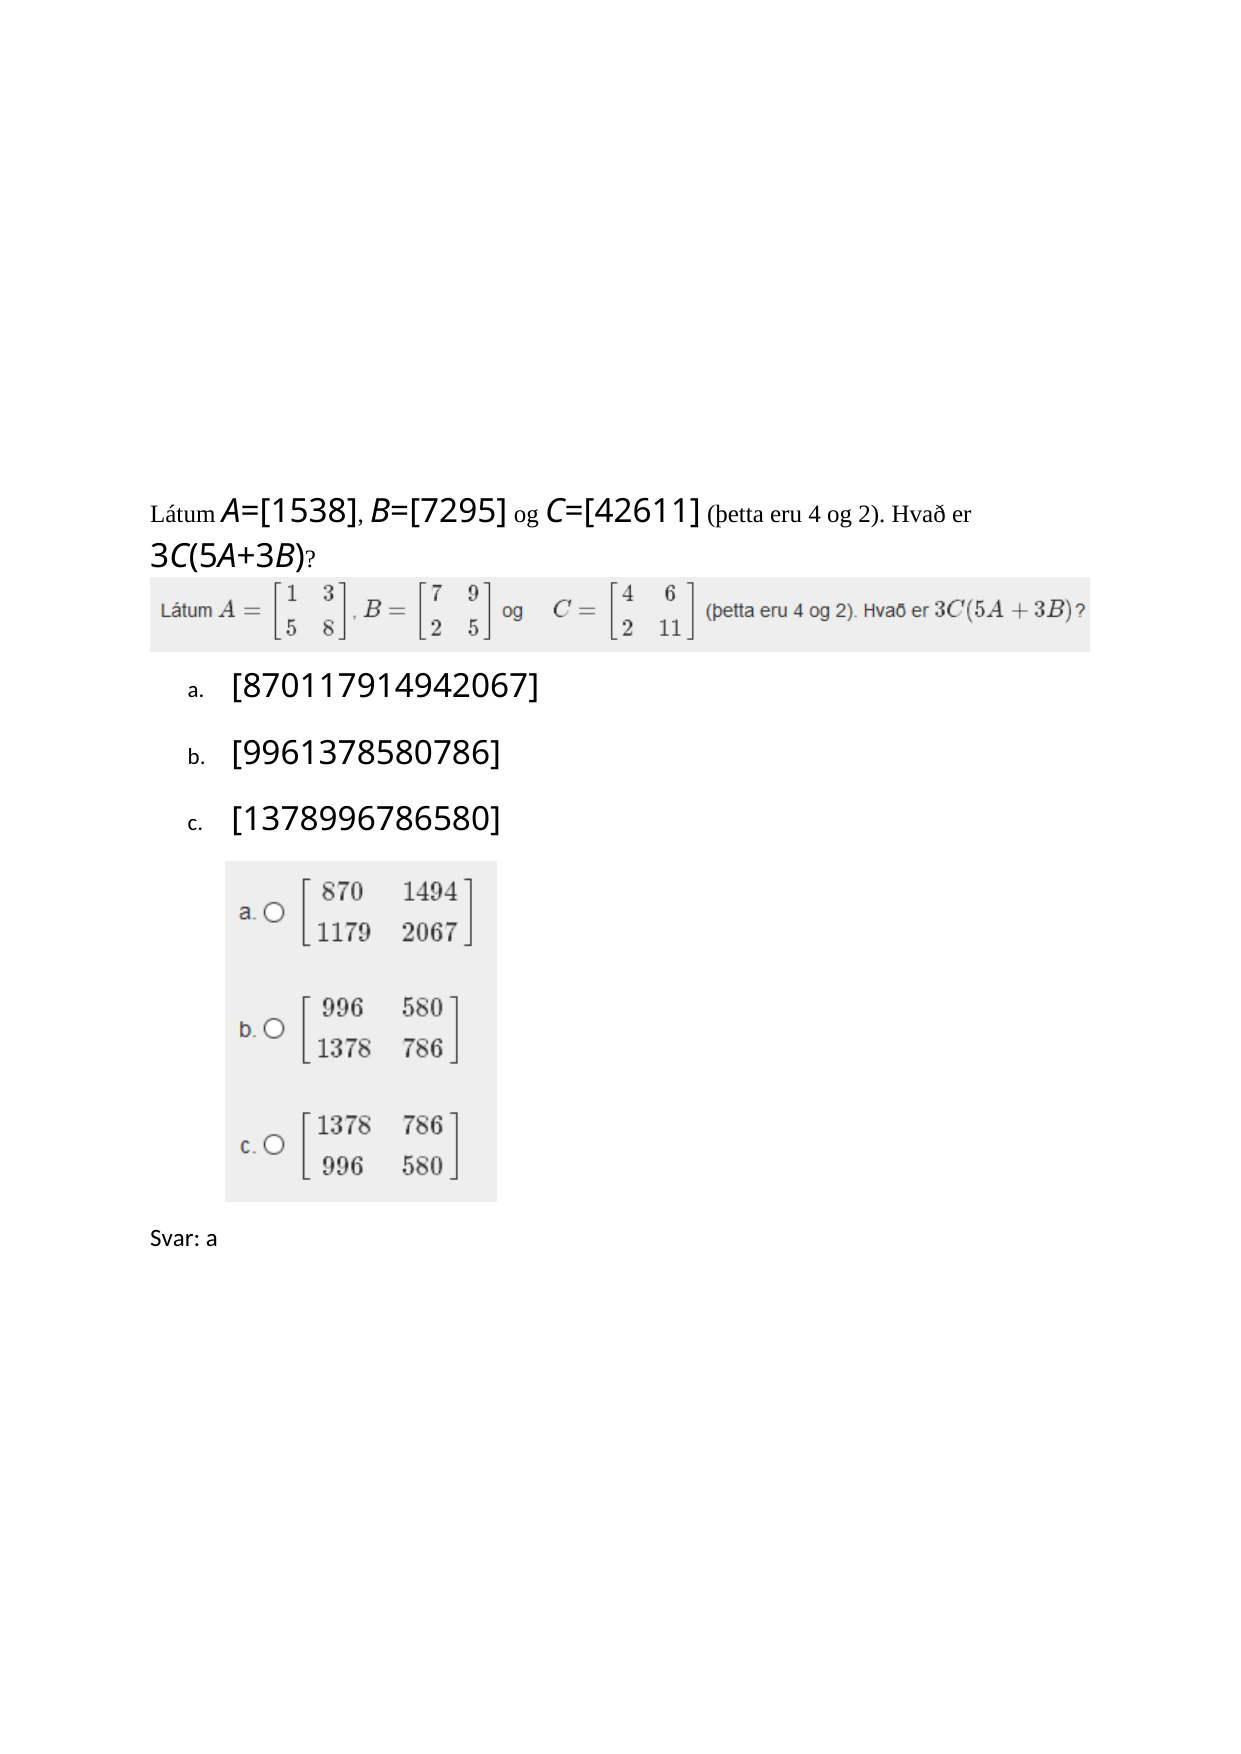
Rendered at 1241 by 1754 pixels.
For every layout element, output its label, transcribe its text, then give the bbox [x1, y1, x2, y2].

list [1378996786580] [187, 795, 1090, 840]
text Svar: a [150, 1222, 1090, 1253]
list [870117914942067] [187, 662, 1090, 708]
list [9961378580786] [187, 728, 1090, 774]
text Látum A=[1538], B=[7295] og C=[42611] (þetta eru 4 og 2). Hvað er 3C(5A+3B)? [150, 487, 1090, 577]
